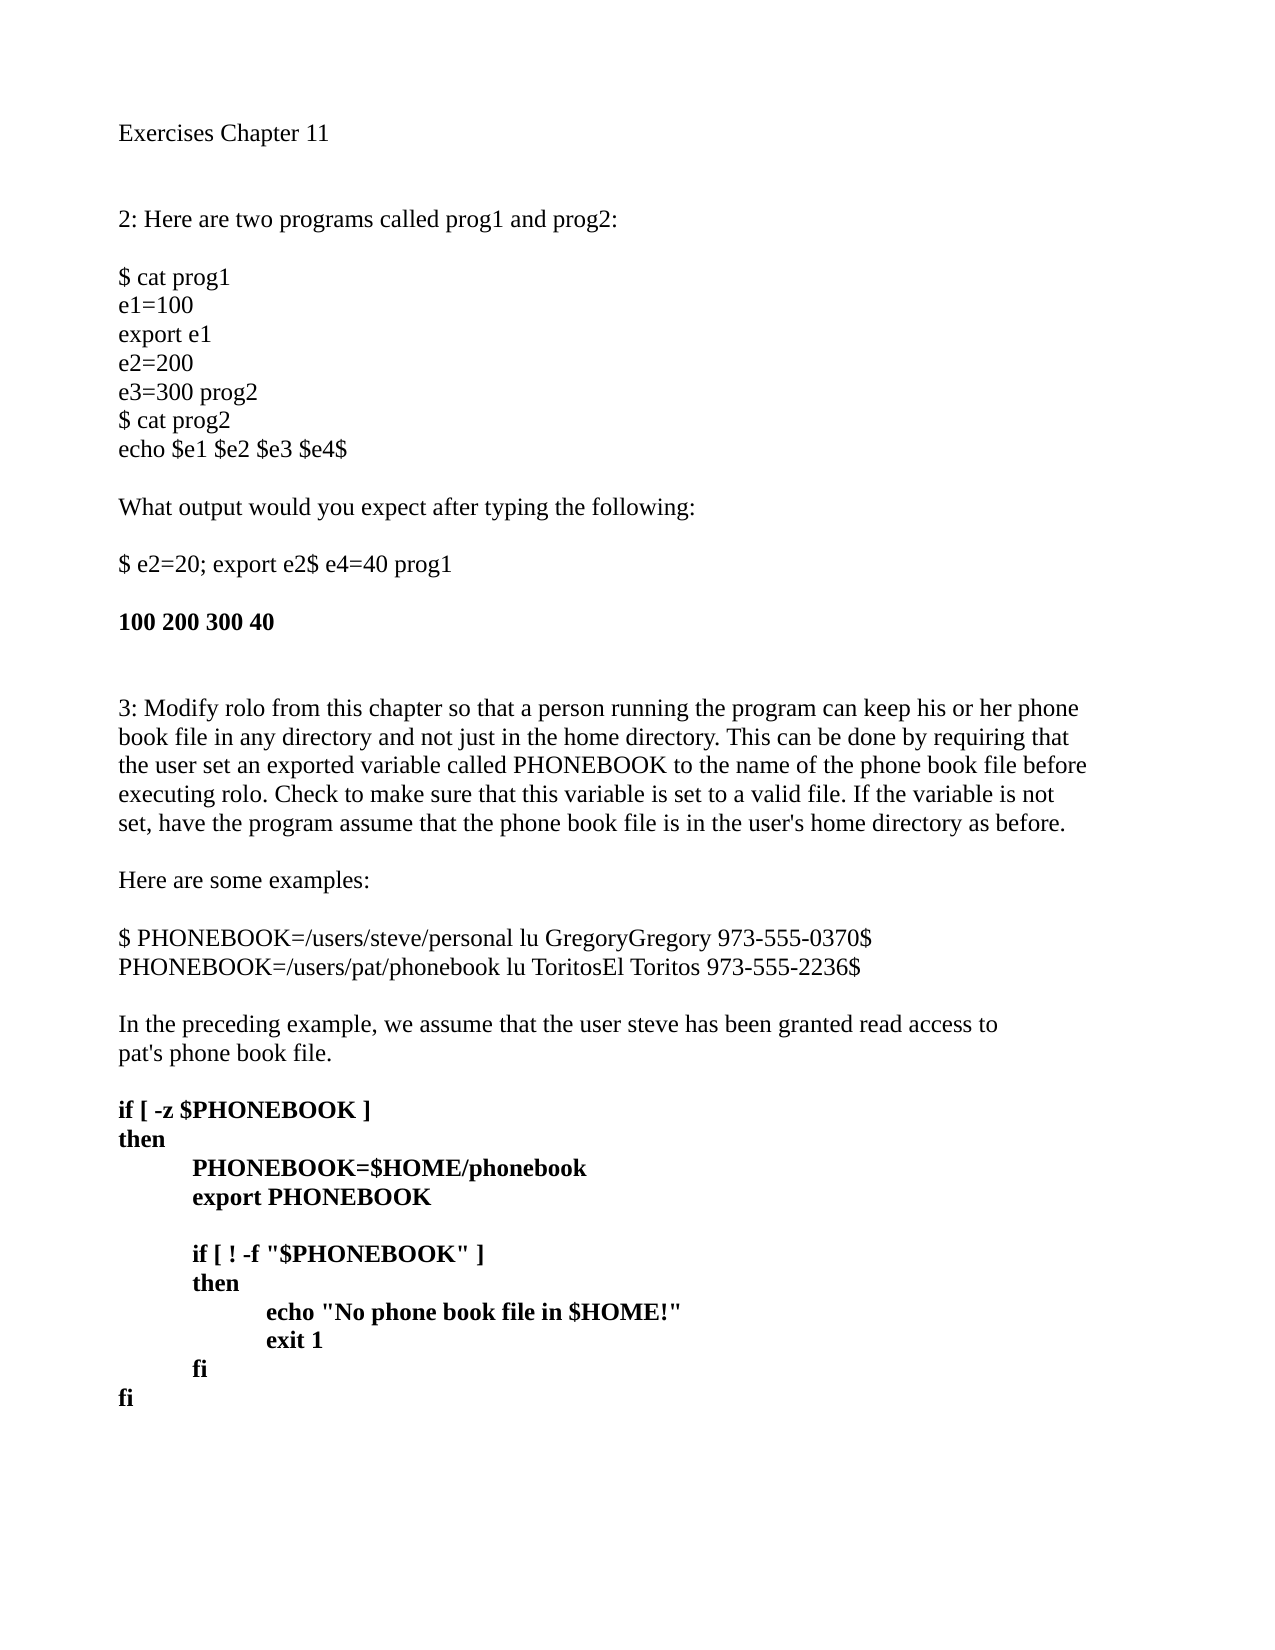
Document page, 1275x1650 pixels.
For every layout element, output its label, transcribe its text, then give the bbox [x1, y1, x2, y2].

text $ cat prog1 [118, 262, 1157, 291]
text the user set an exported variable called PHONEBOOK to the name of the phone book file before [118, 751, 1157, 779]
text export e1 [118, 319, 1157, 348]
text 100 200 300 40 [118, 607, 1157, 636]
text exit 1 [118, 1326, 1157, 1354]
text export PHONEBOOK [118, 1182, 1157, 1211]
text echo $e1 $e2 $e3 $e4$ [118, 434, 1157, 463]
text e2=200 [118, 348, 1157, 377]
text Exercises Chapter 11 [118, 118, 1157, 147]
text pat's phone book file. [118, 1038, 1157, 1067]
text if [ ! -f "$PHONEBOOK" ] [118, 1239, 1157, 1268]
text PHONEBOOK=$HOME/phonebook [118, 1153, 1157, 1182]
text Here are some examples: [118, 866, 1157, 894]
text fi [118, 1383, 1157, 1412]
text In the preceding example, we assume that the user steve has been granted read access to [118, 1009, 1157, 1038]
text e3=300 prog2 [118, 377, 1157, 406]
text then [118, 1268, 1157, 1297]
text then [118, 1124, 1157, 1153]
text set, have the program assume that the phone book file is in the user's home directory as before. [118, 808, 1157, 837]
text fi [118, 1354, 1157, 1383]
text What output would you expect after typing the following: [118, 492, 1157, 521]
text 2: Here are two programs called prog1 and prog2: [118, 204, 1157, 233]
text 3: Modify rolo from this chapter so that a person running the program can keep his or her phone [118, 693, 1157, 722]
text echo "No phone book file in $HOME!" [118, 1297, 1157, 1326]
text executing rolo. Check to make sure that this variable is set to a valid file. If the variable is not [118, 779, 1157, 808]
text $ cat prog2 [118, 406, 1157, 434]
text e1=100 [118, 291, 1157, 319]
text $ PHONEBOOK=/users/steve/personal lu GregoryGregory 973-555-0370$ PHONEBOOK=/users/pat/phonebook lu ToritosEl Toritos 973-555-2236$ [118, 923, 1157, 981]
text $ e2=20; export e2$ e4=40 prog1 [118, 549, 1157, 578]
text book file in any directory and not just in the home directory. This can be done by requiring that [118, 722, 1157, 751]
text if [ -z $PHONEBOOK ] [118, 1096, 1157, 1124]
